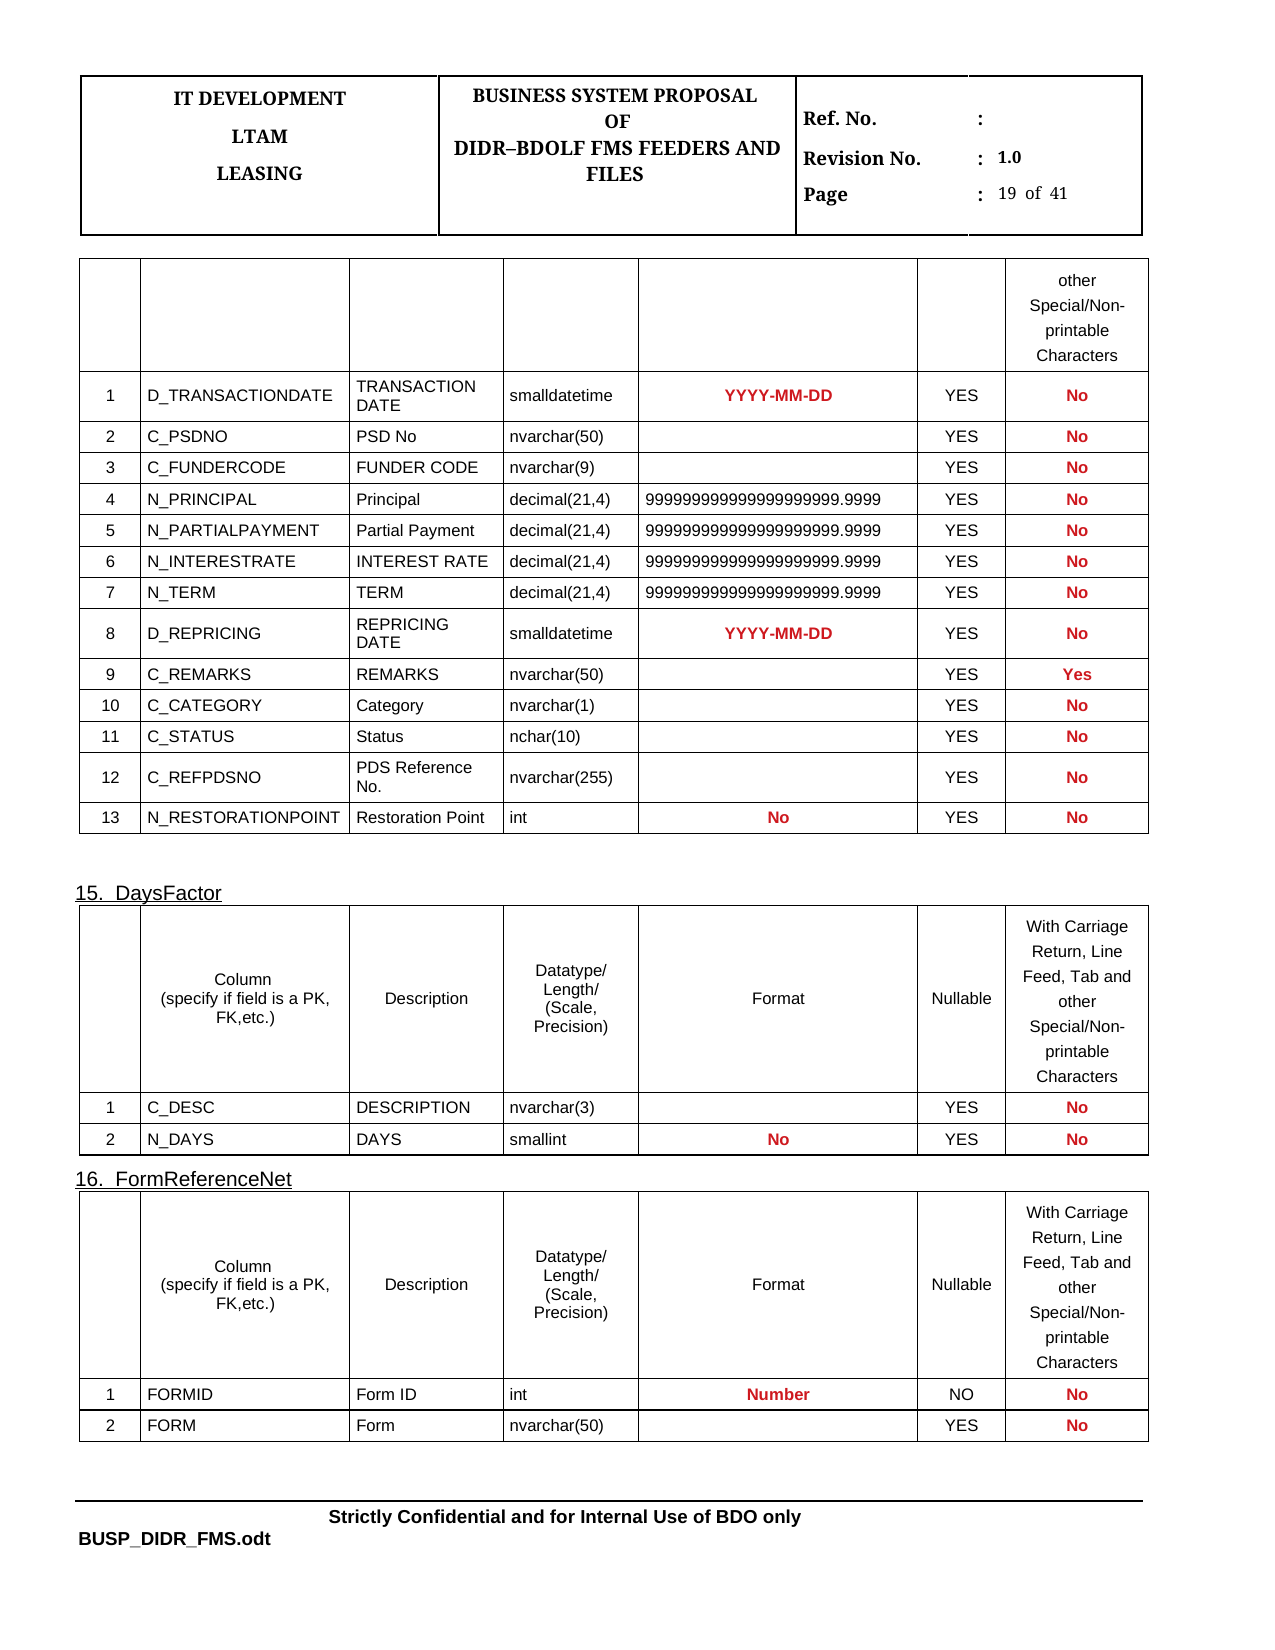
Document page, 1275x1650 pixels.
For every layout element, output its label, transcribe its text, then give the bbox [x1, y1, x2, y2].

table_cell 999999999999999999999.9999 [639, 484, 917, 514]
table_cell FORMID [141, 1379, 349, 1409]
table_cell C_CATEGORY [141, 690, 349, 721]
table_cell nvarchar(50) [504, 422, 638, 452]
table_cell No [1006, 547, 1148, 577]
table_cell [639, 753, 917, 802]
table_cell YES [918, 422, 1005, 452]
table_cell 3 [80, 453, 140, 483]
table_cell N_RESTORATIONPOINT [141, 803, 349, 833]
table_cell 4 [80, 484, 140, 514]
table_cell YES [918, 1411, 1005, 1441]
table_cell decimal(21,4) [504, 515, 638, 546]
table_cell 2 [80, 1124, 140, 1154]
table_header With Carriage Return, Line Feed, Tab and other Special/Non-printable Characters [1006, 1192, 1148, 1378]
table_cell 1 [80, 372, 140, 421]
table_cell No [1006, 1093, 1148, 1123]
table_cell smallint [504, 1124, 638, 1154]
table_cell N_INTERESTRATE [141, 547, 349, 577]
table_cell N_PARTIALPAYMENT [141, 515, 349, 546]
table_cell C_FUNDERCODE [141, 453, 349, 483]
table_cell N_PRINCIPAL [141, 484, 349, 514]
table_cell PSD No [350, 422, 503, 452]
table_cell No [1006, 484, 1148, 514]
table_cell decimal(21,4) [504, 578, 638, 608]
table_header [504, 259, 638, 371]
table_cell D_REPRICING [141, 609, 349, 658]
table_cell nvarchar(9) [504, 453, 638, 483]
table_cell nchar(10) [504, 722, 638, 752]
table_header [141, 259, 349, 371]
table_cell 6 [80, 547, 140, 577]
table_cell Partial Payment [350, 515, 503, 546]
table_cell No [1006, 453, 1148, 483]
table_cell 1 [80, 1379, 140, 1409]
table_cell C_STATUS [141, 722, 349, 752]
table_header Nullable [918, 906, 1005, 1092]
table_cell YES [918, 753, 1005, 802]
table_header Format [639, 906, 917, 1092]
table_cell decimal(21,4) [504, 484, 638, 514]
table_cell 2 [80, 1411, 140, 1441]
table_cell C_REFPDSNO [141, 753, 349, 802]
table_cell INTEREST RATE [350, 547, 503, 577]
table_cell No [1006, 515, 1148, 546]
table_cell Principal [350, 484, 503, 514]
table_header Column (specify if field is a PK, FK,etc.) [141, 906, 349, 1092]
table_cell C_DESC [141, 1093, 349, 1123]
table_cell decimal(21,4) [504, 547, 638, 577]
table_cell No [1006, 1411, 1148, 1441]
table_cell YES [918, 609, 1005, 658]
table_cell 9 [80, 659, 140, 689]
table_cell 999999999999999999999.9999 [639, 578, 917, 608]
table_cell YES [918, 372, 1005, 421]
table_header Description [350, 1192, 503, 1378]
table_header Datatype/Length/ (Scale, Precision) [504, 1192, 638, 1378]
table_cell TRANSACTION DATE [350, 372, 503, 421]
table_cell 12 [80, 753, 140, 802]
table_cell Status [350, 722, 503, 752]
table_cell No [1006, 578, 1148, 608]
table_cell C_PSDNO [141, 422, 349, 452]
table_cell No [639, 803, 917, 833]
table_cell 11 [80, 722, 140, 752]
table_cell YES [918, 453, 1005, 483]
table_cell [639, 1093, 917, 1123]
table_header Format [639, 1192, 917, 1378]
table_cell smalldatetime [504, 372, 638, 421]
table_header With Carriage Return, Line Feed, Tab and other Special/Non-printable Characters [1006, 906, 1148, 1092]
table_cell YYYY-MM-DD [639, 609, 917, 658]
table_cell No [1006, 722, 1148, 752]
table_cell 8 [80, 609, 140, 658]
table_cell Number [639, 1379, 917, 1409]
table_cell YES [918, 515, 1005, 546]
table_cell REPRICING DATE [350, 609, 503, 658]
table_cell FORM [141, 1411, 349, 1441]
table_cell 13 [80, 803, 140, 833]
table_header [918, 259, 1005, 371]
table_cell YES [918, 547, 1005, 577]
table_cell 5 [80, 515, 140, 546]
table_cell No [639, 1124, 917, 1154]
table_cell TERM [350, 578, 503, 608]
table_cell YES [918, 722, 1005, 752]
table_cell [639, 690, 917, 721]
table_header [639, 259, 917, 371]
table_cell No [1006, 1124, 1148, 1154]
table_cell C_REMARKS [141, 659, 349, 689]
table_cell 7 [80, 578, 140, 608]
table_cell No [1006, 422, 1148, 452]
table_cell int [504, 803, 638, 833]
text 15. DaysFactor [75, 881, 1143, 904]
table_cell Category [350, 690, 503, 721]
table_cell Form [350, 1411, 503, 1441]
table_cell smalldatetime [504, 609, 638, 658]
table_header [80, 1192, 140, 1378]
table_cell nvarchar(50) [504, 659, 638, 689]
table_cell 1 [80, 1093, 140, 1123]
table_header Column (specify if field is a PK, FK,etc.) [141, 1192, 349, 1378]
table_cell D_TRANSACTIONDATE [141, 372, 349, 421]
table_cell No [1006, 753, 1148, 802]
table_cell YES [918, 1093, 1005, 1123]
table_cell nvarchar(50) [504, 1411, 638, 1441]
table_header Description [350, 906, 503, 1092]
table_cell int [504, 1379, 638, 1409]
table_cell No [1006, 609, 1148, 658]
table_cell DAYS [350, 1124, 503, 1154]
table_cell [639, 453, 917, 483]
table_cell Form ID [350, 1379, 503, 1409]
table_cell No [1006, 1379, 1148, 1409]
table_cell 999999999999999999999.9999 [639, 547, 917, 577]
table_cell nvarchar(255) [504, 753, 638, 802]
table_cell YES [918, 1124, 1005, 1154]
table_cell [639, 422, 917, 452]
table_cell YYYY-MM-DD [639, 372, 917, 421]
table_cell NO [918, 1379, 1005, 1409]
table_cell [639, 722, 917, 752]
table_cell YES [918, 659, 1005, 689]
table_cell No [1006, 372, 1148, 421]
table_cell N_TERM [141, 578, 349, 608]
table_cell nvarchar(3) [504, 1093, 638, 1123]
table_cell 999999999999999999999.9999 [639, 515, 917, 546]
text 16. FormReferenceNet [75, 1167, 1143, 1191]
table_header [80, 906, 140, 1092]
table_cell 2 [80, 422, 140, 452]
table_cell No [1006, 690, 1148, 721]
table_header other Special/Non-printable Characters [1006, 259, 1148, 371]
table_header Datatype/Length/ (Scale, Precision) [504, 906, 638, 1092]
table_cell YES [918, 484, 1005, 514]
table_header Nullable [918, 1192, 1005, 1378]
table_cell YES [918, 578, 1005, 608]
table_cell nvarchar(1) [504, 690, 638, 721]
table_cell PDS Reference No. [350, 753, 503, 802]
table_cell REMARKS [350, 659, 503, 689]
table_cell 10 [80, 690, 140, 721]
table_cell [639, 1411, 917, 1441]
table_cell No [1006, 803, 1148, 833]
table_cell Yes [1006, 659, 1148, 689]
table_cell DESCRIPTION [350, 1093, 503, 1123]
table_cell FUNDER CODE [350, 453, 503, 483]
table_cell YES [918, 690, 1005, 721]
table_cell N_DAYS [141, 1124, 349, 1154]
table_cell [639, 659, 917, 689]
table_header [80, 259, 140, 371]
table_cell YES [918, 803, 1005, 833]
table_cell Restoration Point [350, 803, 503, 833]
table_header [350, 259, 503, 371]
